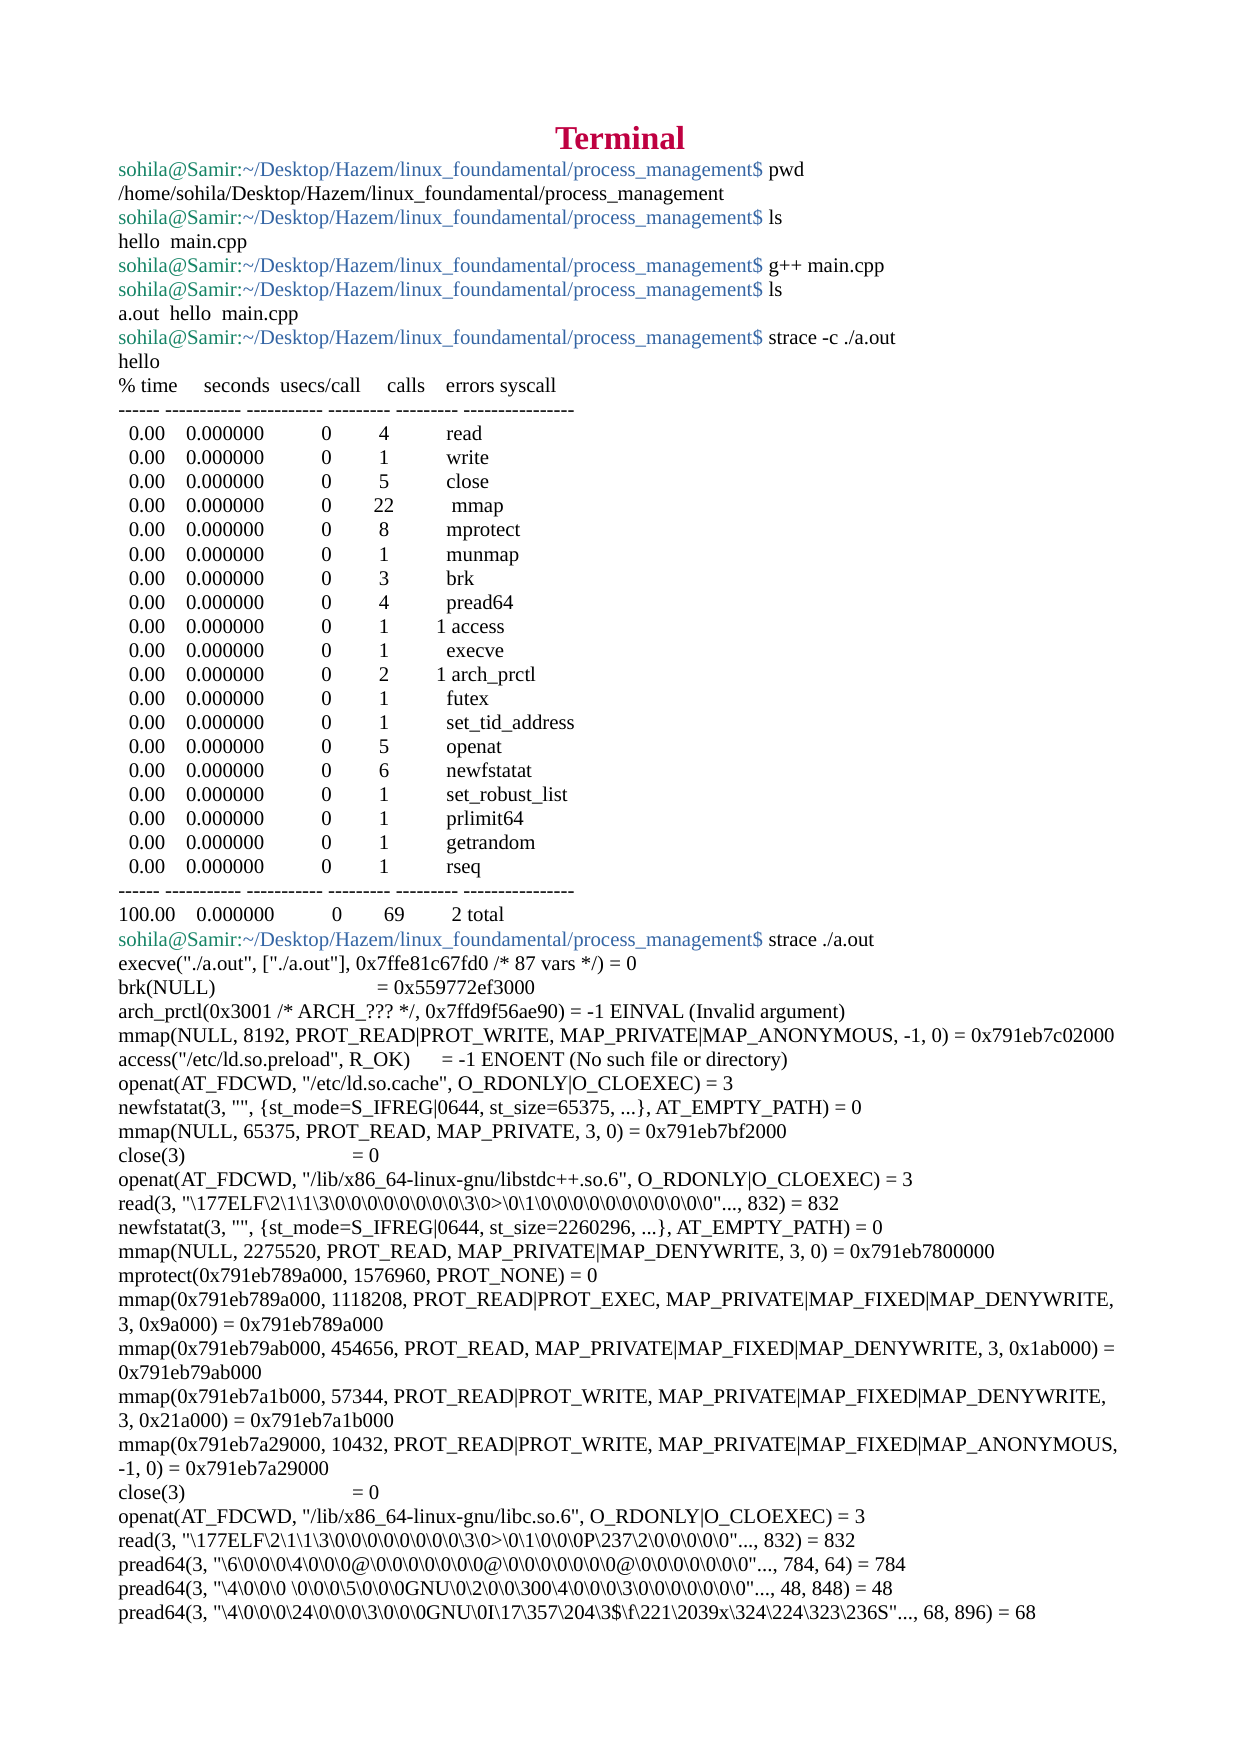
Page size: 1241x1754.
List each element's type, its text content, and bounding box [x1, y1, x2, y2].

text % time seconds usecs/call calls errors syscall [118, 373, 1122, 397]
text mprotect(0x791eb789a000, 1576960, PROT_NONE) = 0 [118, 1263, 1122, 1287]
text hello [118, 349, 1122, 373]
text Terminal [118, 118, 1122, 156]
text sohila@Samir:~/Desktop/Hazem/linux_foundamental/process_management$ ls [118, 277, 1122, 301]
text sohila@Samir:~/Desktop/Hazem/linux_foundamental/process_management$ strace ./a.out [118, 926, 1122, 951]
text close(3) = 0 [118, 1480, 1122, 1504]
text ------ ----------- ----------- --------- --------- ---------------- [118, 878, 1122, 902]
text sohila@Samir:~/Desktop/Hazem/linux_foundamental/process_management$ ls [118, 204, 1122, 229]
text 0.00 0.000000 0 1 prlimit64 [118, 806, 1122, 830]
text close(3) = 0 [118, 1143, 1122, 1167]
text openat(AT_FDCWD, "/lib/x86_64-linux-gnu/libstdc++.so.6", O_RDONLY|O_CLOEXEC) = 3 [118, 1167, 1122, 1191]
text mmap(NULL, 2275520, PROT_READ, MAP_PRIVATE|MAP_DENYWRITE, 3, 0) = 0x791eb7800000 [118, 1239, 1122, 1263]
text mmap(NULL, 65375, PROT_READ, MAP_PRIVATE, 3, 0) = 0x791eb7bf2000 [118, 1119, 1122, 1143]
text 0.00 0.000000 0 1 munmap [118, 541, 1122, 566]
text access("/etc/ld.so.preload", R_OK) = -1 ENOENT (No such file or directory) [118, 1047, 1122, 1071]
text 0.00 0.000000 0 22 mmap [118, 493, 1122, 517]
text a.out hello main.cpp [118, 301, 1122, 325]
text 0.00 0.000000 0 8 mprotect [118, 517, 1122, 541]
text 0.00 0.000000 0 4 pread64 [118, 589, 1122, 614]
text 0.00 0.000000 0 4 read [118, 421, 1122, 445]
text 0.00 0.000000 0 1 rseq [118, 854, 1122, 878]
text newfstatat(3, "", {st_mode=S_IFREG|0644, st_size=65375, ...}, AT_EMPTY_PATH) = 0 [118, 1095, 1122, 1119]
text newfstatat(3, "", {st_mode=S_IFREG|0644, st_size=2260296, ...}, AT_EMPTY_PATH) = 0 [118, 1215, 1122, 1239]
text pread64(3, "\4\0\0\0\24\0\0\0\3\0\0\0GNU\0I\17\357\204\3$\f\221\2039x\324\224\323\236S"..., 68, 896) = 68 [118, 1600, 1122, 1624]
text 100.00 0.000000 0 69 2 total [118, 902, 1122, 926]
text openat(AT_FDCWD, "/lib/x86_64-linux-gnu/libc.so.6", O_RDONLY|O_CLOEXEC) = 3 [118, 1504, 1122, 1528]
text mmap(0x791eb789a000, 1118208, PROT_READ|PROT_EXEC, MAP_PRIVATE|MAP_FIXED|MAP_DENYWRITE, 3, 0x9a000) = 0x791eb789a000 [118, 1287, 1122, 1336]
text 0.00 0.000000 0 1 set_tid_address [118, 710, 1122, 734]
text 0.00 0.000000 0 1 1 access [118, 614, 1122, 638]
text 0.00 0.000000 0 1 getrandom [118, 830, 1122, 854]
text 0.00 0.000000 0 5 close [118, 469, 1122, 493]
text 0.00 0.000000 0 6 newfstatat [118, 758, 1122, 782]
text read(3, "\177ELF\2\1\1\3\0\0\0\0\0\0\0\0\3\0>\0\1\0\0\0P\237\2\0\0\0\0\0"..., 832) = 832 [118, 1528, 1122, 1552]
text mmap(0x791eb7a29000, 10432, PROT_READ|PROT_WRITE, MAP_PRIVATE|MAP_FIXED|MAP_ANONYMOUS, -1, 0) = 0x791eb7a29000 [118, 1432, 1122, 1480]
text 0.00 0.000000 0 3 brk [118, 566, 1122, 589]
text openat(AT_FDCWD, "/etc/ld.so.cache", O_RDONLY|O_CLOEXEC) = 3 [118, 1071, 1122, 1095]
text 0.00 0.000000 0 1 execve [118, 638, 1122, 662]
text read(3, "\177ELF\2\1\1\3\0\0\0\0\0\0\0\0\3\0>\0\1\0\0\0\0\0\0\0\0\0\0\0"..., 832) = 832 [118, 1191, 1122, 1215]
text hello main.cpp [118, 229, 1122, 253]
text 0.00 0.000000 0 2 1 arch_prctl [118, 662, 1122, 686]
text mmap(0x791eb7a1b000, 57344, PROT_READ|PROT_WRITE, MAP_PRIVATE|MAP_FIXED|MAP_DENYWRITE, 3, 0x21a000) = 0x791eb7a1b000 [118, 1384, 1122, 1432]
text sohila@Samir:~/Desktop/Hazem/linux_foundamental/process_management$ pwd [118, 156, 1122, 181]
text sohila@Samir:~/Desktop/Hazem/linux_foundamental/process_management$ g++ main.cpp [118, 253, 1122, 277]
text 0.00 0.000000 0 5 openat [118, 734, 1122, 758]
text 0.00 0.000000 0 1 write [118, 445, 1122, 469]
text execve("./a.out", ["./a.out"], 0x7ffe81c67fd0 /* 87 vars */) = 0 [118, 951, 1122, 974]
text ------ ----------- ----------- --------- --------- ---------------- [118, 397, 1122, 421]
text brk(NULL) = 0x559772ef3000 [118, 974, 1122, 999]
text arch_prctl(0x3001 /* ARCH_??? */, 0x7ffd9f56ae90) = -1 EINVAL (Invalid argument) [118, 999, 1122, 1023]
text pread64(3, "\6\0\0\0\4\0\0\0@\0\0\0\0\0\0\0@\0\0\0\0\0\0\0@\0\0\0\0\0\0\0"..., 784, 64) = 784 [118, 1552, 1122, 1576]
text mmap(0x791eb79ab000, 454656, PROT_READ, MAP_PRIVATE|MAP_FIXED|MAP_DENYWRITE, 3, 0x1ab000) = 0x791eb79ab000 [118, 1336, 1122, 1384]
text mmap(NULL, 8192, PROT_READ|PROT_WRITE, MAP_PRIVATE|MAP_ANONYMOUS, -1, 0) = 0x791eb7c02000 [118, 1023, 1122, 1047]
text 0.00 0.000000 0 1 set_robust_list [118, 782, 1122, 806]
text sohila@Samir:~/Desktop/Hazem/linux_foundamental/process_management$ strace -c ./a.out [118, 325, 1122, 349]
text 0.00 0.000000 0 1 futex [118, 686, 1122, 710]
text /home/sohila/Desktop/Hazem/linux_foundamental/process_management [118, 181, 1122, 204]
text pread64(3, "\4\0\0\0 \0\0\0\5\0\0\0GNU\0\2\0\0\300\4\0\0\0\3\0\0\0\0\0\0\0"..., 48, 848) = 48 [118, 1576, 1122, 1600]
